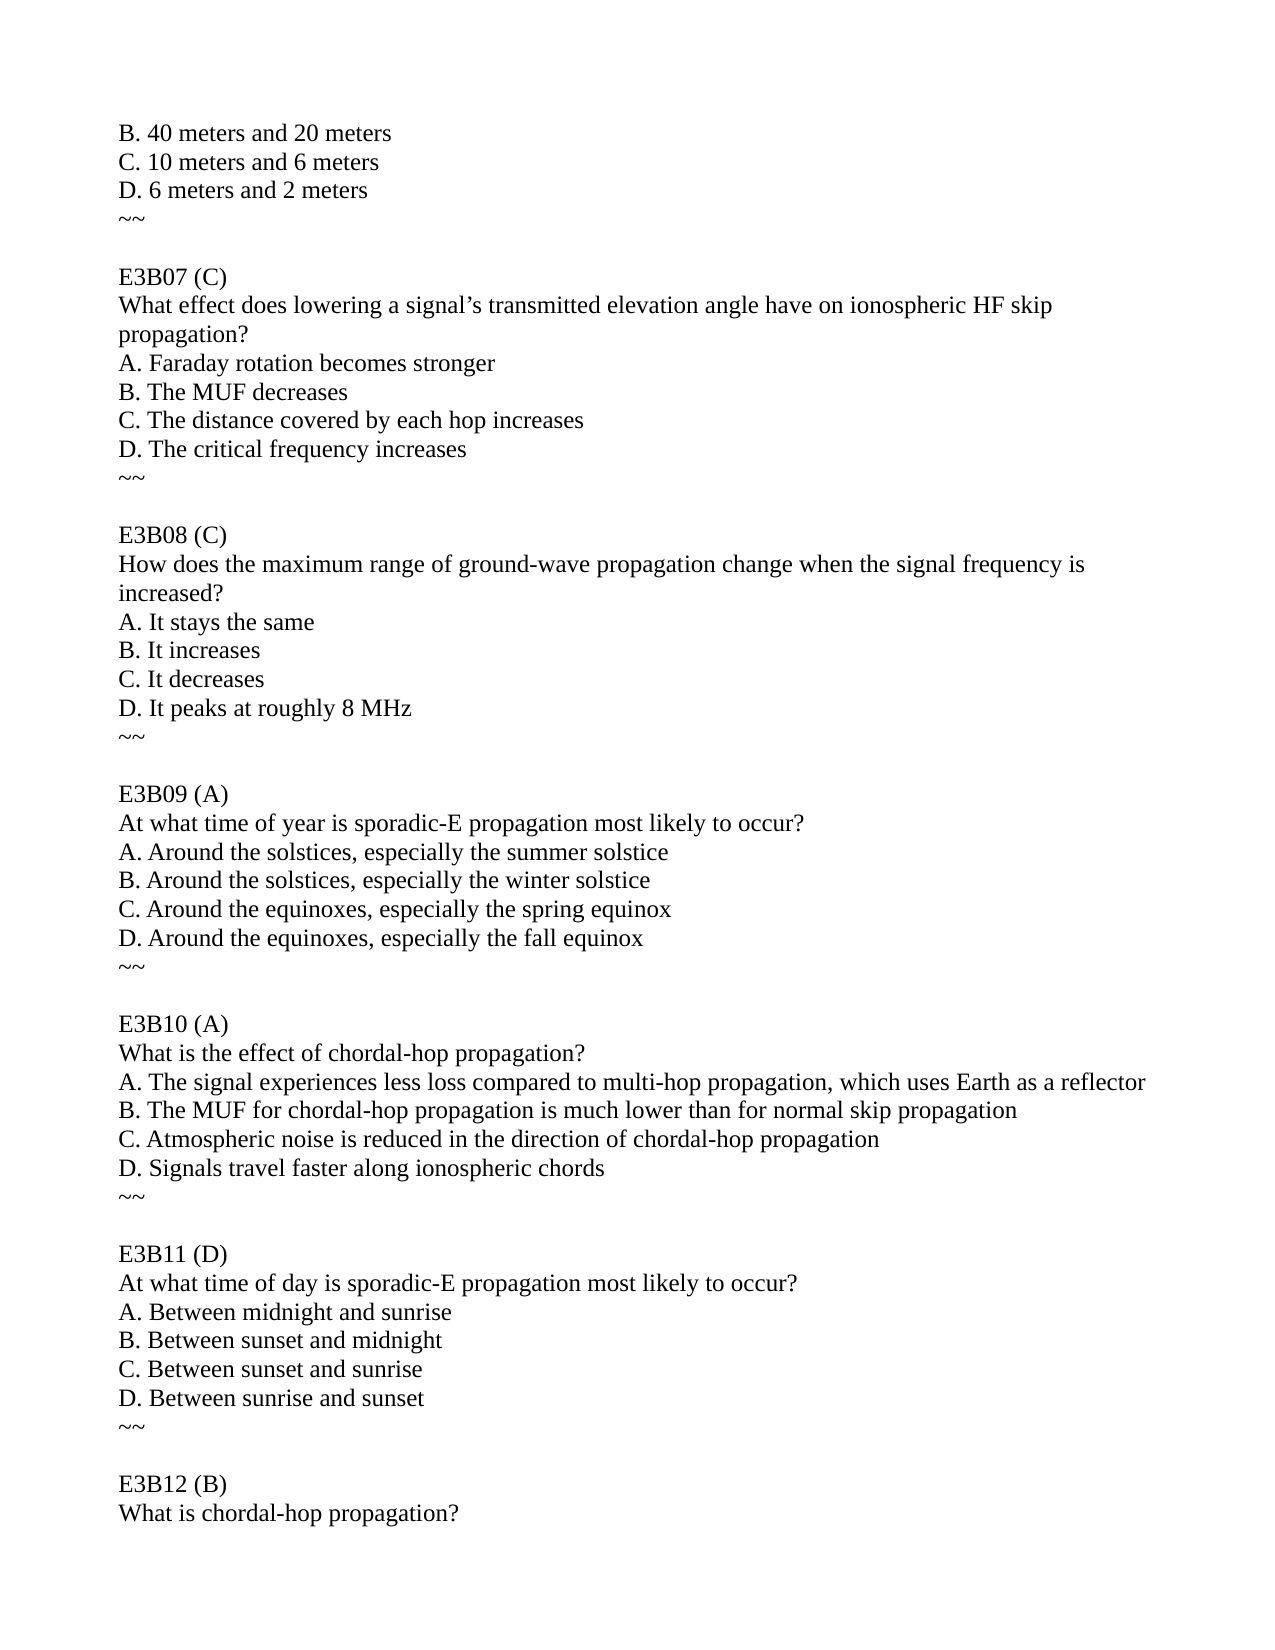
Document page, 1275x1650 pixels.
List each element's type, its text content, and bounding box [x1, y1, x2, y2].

text C. The distance covered by each hop increases [118, 406, 1157, 434]
text C. Between sunset and sunrise [118, 1354, 1157, 1383]
text D. Between sunrise and sunset [118, 1383, 1157, 1412]
text At what time of year is sporadic-E propagation most likely to occur? [118, 808, 1157, 837]
text B. The MUF for chordal-hop propagation is much lower than for normal skip propagation [118, 1096, 1157, 1124]
text B. 40 meters and 20 meters [118, 118, 1157, 147]
text A. The signal experiences less loss compared to multi-hop propagation, which uses Earth as a reflector [118, 1067, 1157, 1096]
text D. It peaks at roughly 8 MHz [118, 693, 1157, 722]
text ~~ [118, 1182, 1157, 1211]
text ~~ [118, 463, 1157, 492]
text B. The MUF decreases [118, 377, 1157, 406]
text A. Around the solstices, especially the summer solstice [118, 837, 1157, 866]
text E3B12 (B) [118, 1469, 1157, 1498]
text E3B07 (C) [118, 262, 1157, 291]
text C. Atmospheric noise is reduced in the direction of chordal-hop propagation [118, 1124, 1157, 1153]
text B. Between sunset and midnight [118, 1326, 1157, 1354]
text E3B10 (A) [118, 1009, 1157, 1038]
text ~~ [118, 952, 1157, 981]
text At what time of day is sporadic-E propagation most likely to occur? [118, 1268, 1157, 1297]
text E3B11 (D) [118, 1239, 1157, 1268]
text What is chordal-hop propagation? [118, 1498, 1157, 1527]
text E3B08 (C) [118, 521, 1157, 549]
text What is the effect of chordal-hop propagation? [118, 1038, 1157, 1067]
text ~~ [118, 722, 1157, 751]
text C. It decreases [118, 664, 1157, 693]
text What effect does lowering a signal’s transmitted elevation angle have on ionospheric HF skip propagation? [118, 291, 1157, 348]
text C. 10 meters and 6 meters [118, 147, 1157, 176]
text E3B09 (A) [118, 779, 1157, 808]
text D. Signals travel faster along ionospheric chords [118, 1153, 1157, 1182]
text A. Faraday rotation becomes stronger [118, 348, 1157, 377]
text B. It increases [118, 636, 1157, 664]
text B. Around the solstices, especially the winter solstice [118, 866, 1157, 894]
text ~~ [118, 204, 1157, 233]
text A. It stays the same [118, 607, 1157, 636]
text A. Between midnight and sunrise [118, 1297, 1157, 1326]
text C. Around the equinoxes, especially the spring equinox [118, 894, 1157, 923]
text How does the maximum range of ground-wave propagation change when the signal frequency is increased? [118, 549, 1157, 607]
text D. Around the equinoxes, especially the fall equinox [118, 923, 1157, 952]
text ~~ [118, 1412, 1157, 1441]
text D. The critical frequency increases [118, 434, 1157, 463]
text D. 6 meters and 2 meters [118, 176, 1157, 204]
